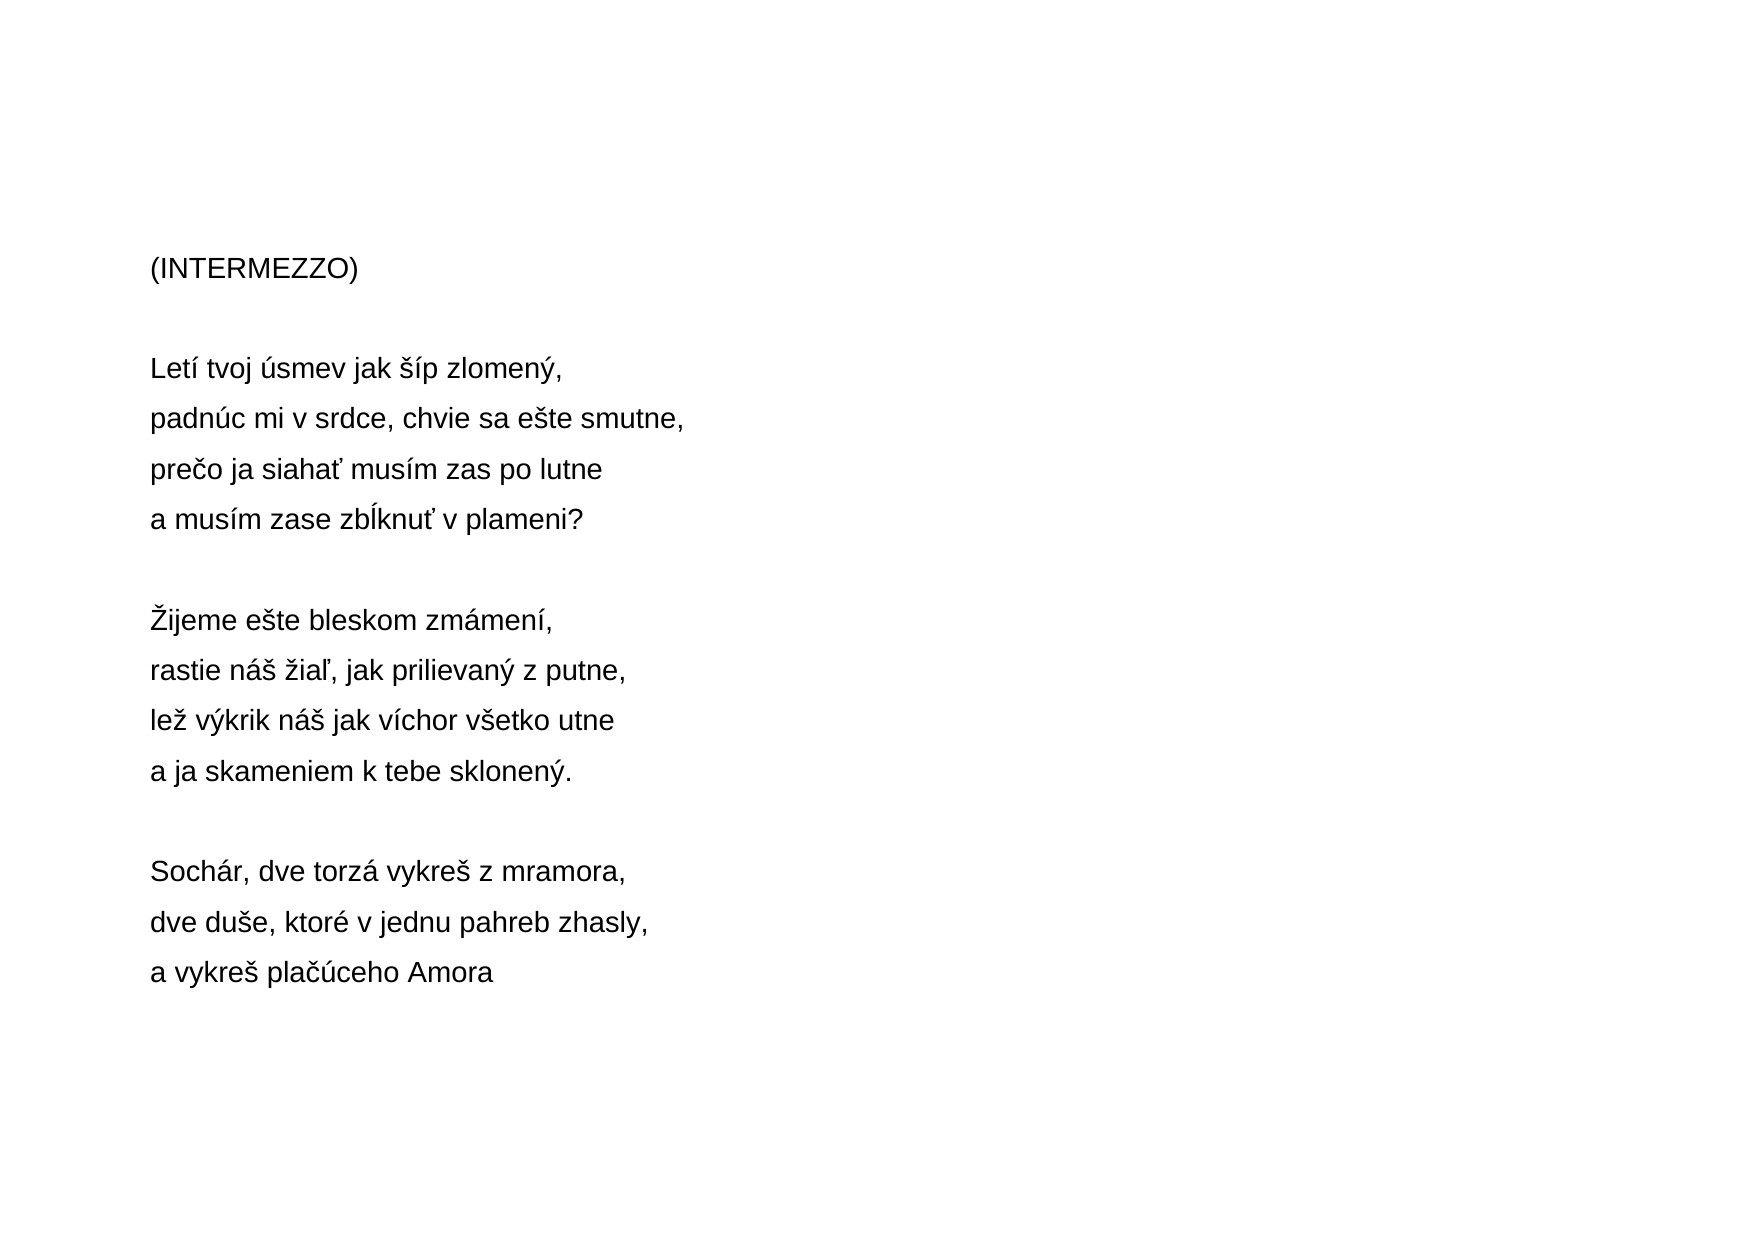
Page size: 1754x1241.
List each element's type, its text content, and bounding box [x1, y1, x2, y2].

text a vykreš plačúceho Amora [150, 955, 1242, 988]
text Sochár, dve torzá vykreš z mramora, [150, 854, 1242, 888]
text rastie náš žiaľ, jak prilievaný z putne, [150, 653, 1242, 687]
text prečo ja siahať musím zas po lutne [150, 452, 1242, 485]
text lež výkrik náš jak víchor všetko utne [150, 703, 1242, 737]
text Žijeme ešte bleskom zmámení, [150, 603, 1242, 636]
text a ja skameniem k tebe sklonený. [150, 754, 1242, 787]
text padnúc mi v srdce, chvie sa ešte smutne, [150, 402, 1242, 435]
text Letí tvoj úsmev jak šíp zlomený, [150, 351, 1242, 385]
text a musím zase zbĺknuť v plameni? [150, 502, 1242, 536]
text (INTERMEZZO) [150, 251, 1242, 284]
text dve duše, ktoré v jednu pahreb zhasly, [150, 905, 1242, 938]
